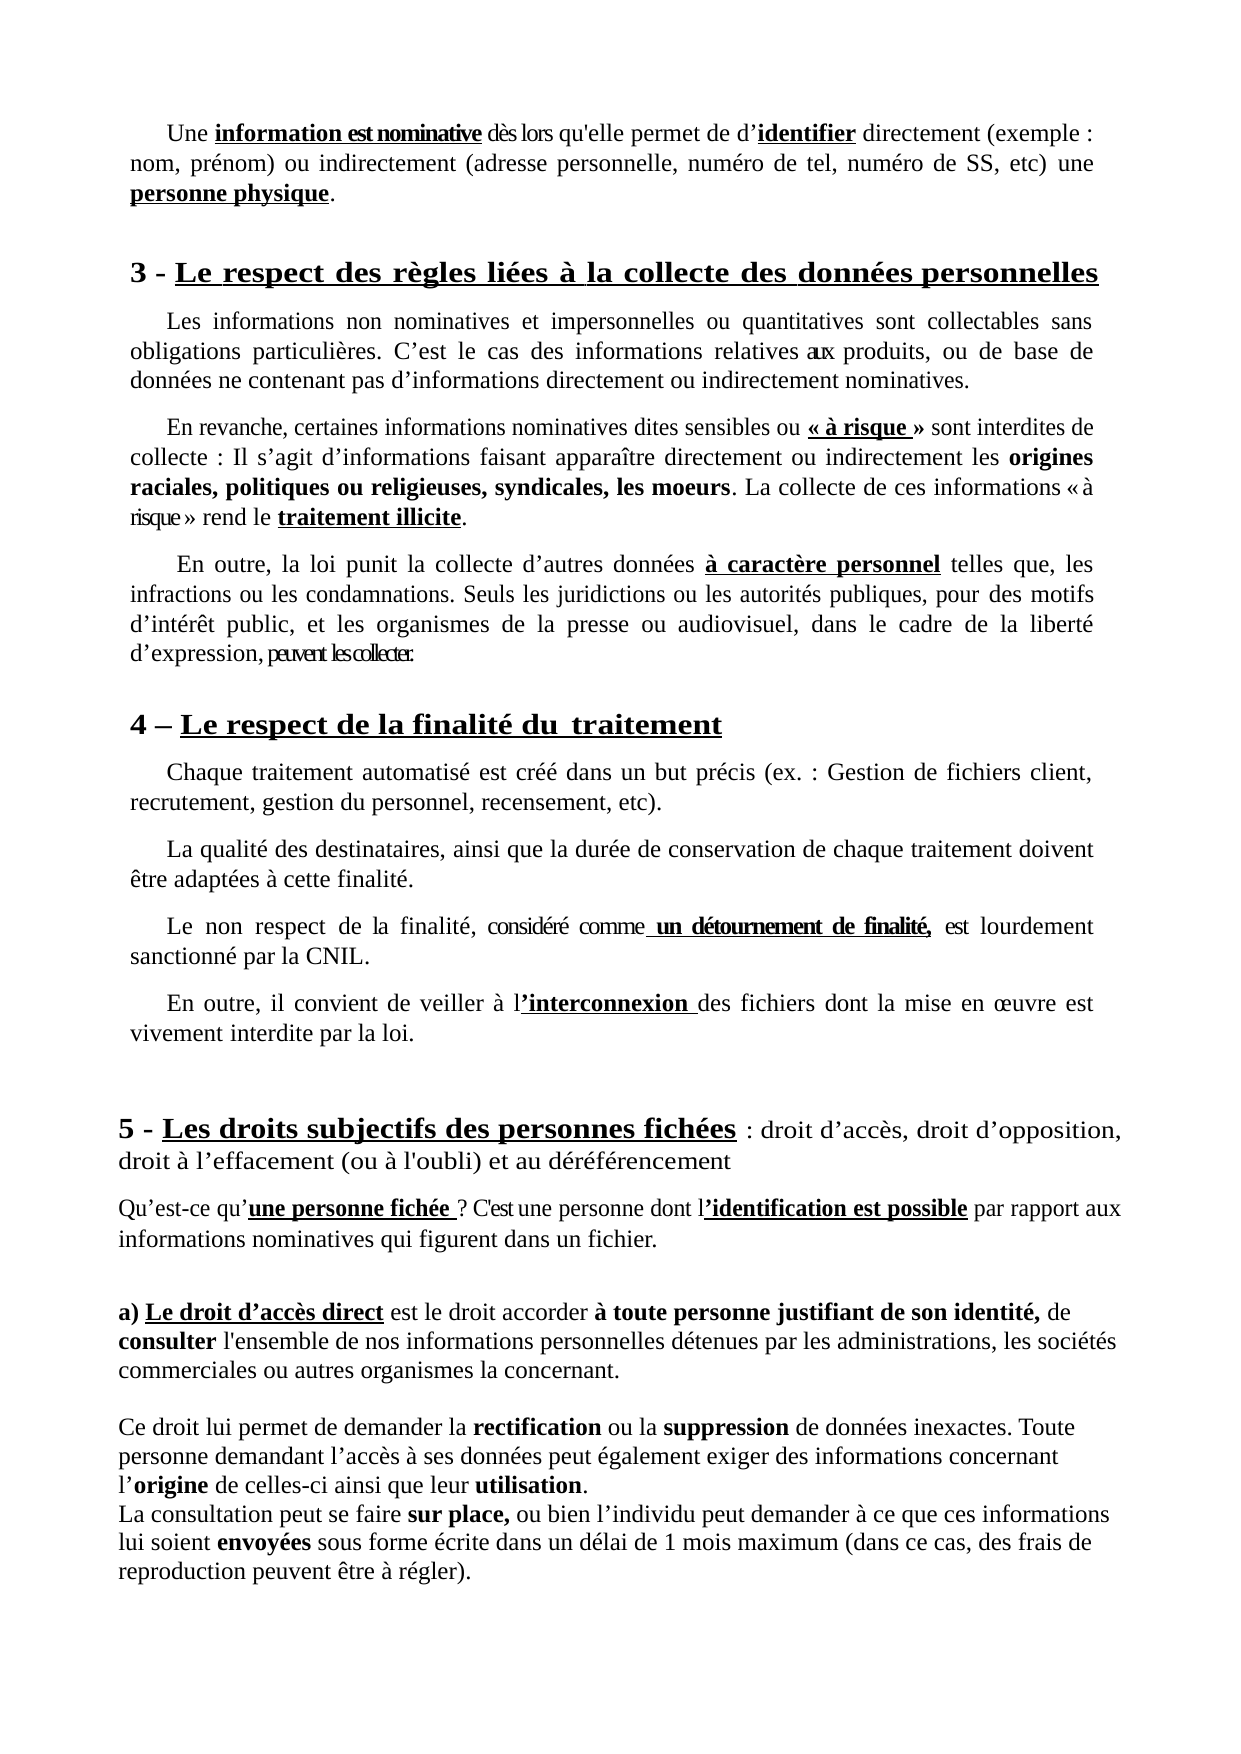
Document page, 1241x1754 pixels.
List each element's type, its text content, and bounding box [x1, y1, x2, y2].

text Qu’est-ce qu’une personne fichée ? C'est une personne dont l’identification est possible par rapport aux informations nominatives qui figurent dans un fichier. [118, 1189, 1122, 1253]
text En outre, il convient de veiller à l’interconnexion des fichiers dont la mise en œuvre est vivement interdite par la loi. [130, 988, 1094, 1046]
text a) Le droit d’accès direct est le droit accorder à toute personne justifiant de son identité, de consulter l'ensemble de nos informations personnelles détenues par les administrations, les sociétés commerciales ou autres organismes la concernant. [118, 1297, 1122, 1384]
text En outre, la loi punit la collecte d’autres données à caractère personnel telles que, les infractions ou les condamnations. Seuls les juridictions ou les autorités publiques, pour des motifs d’intérêt public, et les organismes de la presse ou audiovisuel, dans le cadre de la liberté d’expression, peuvent les collecter. [130, 549, 1094, 667]
text Une information est nominative dès lors qu'elle permet de d’identifier directement (exemple : nom, prénom) ou indirectement (adresse personnelle, numéro de tel, numéro de SS, etc) une personne physique. [130, 118, 1094, 207]
text Chaque traitement automatisé est créé dans un but précis (ex. : Gestion de fichiers client, recrutement, gestion du personnel, recensement, etc). [130, 757, 1094, 816]
text La qualité des destinataires, ainsi que la durée de conservation de chaque traitement doivent être adaptées à cette finalité. [130, 834, 1094, 893]
subtitle 3 - Le respect des règles liées à la collecte des données personnelles [130, 255, 1122, 289]
text Le non respect de la finalité, considéré comme un détournement de finalité, est lourdement sanctionné par la CNIL. [130, 911, 1094, 969]
text La consultation peut se faire sur place, ou bien l’individu peut demander à ce que ces informations lui soient envoyées sous forme écrite dans un délai de 1 mois maximum (dans ce cas, des frais de reproduction peuvent être à régler). [118, 1499, 1122, 1585]
text En revanche, certaines informations nominatives dites sensibles ou « à risque » sont interdites de collecte : Il s’agit d’informations faisant apparaître directement ou indirectement les origines raciales, politiques ou religieuses, syndicales, les moeurs. La collecte de ces informations « à risque » rend le traitement illicite. [130, 412, 1094, 531]
text Les informations non nominatives et impersonnelles ou quantitatives sont collectables sans obligations particulières. C’est le cas des informations relatives aux produits, ou de base de données ne contenant pas d’informations directement ou indirectement nominatives. [130, 306, 1094, 394]
text 5 - Les droits subjectifs des personnes fichées : droit d’accès, droit d’opposition, droit à l’effacement (ou à l'oubli) et au déréférencement [118, 1111, 1122, 1175]
subtitle 4 – Le respect de la finalité du traitement [130, 707, 1122, 740]
text Ce droit lui permet de demander la rectification ou la suppression de données inexactes. Toute personne demandant l’accès à ses données peut également exiger des informations concernant l’origine de celles-ci ainsi que leur utilisation. [118, 1412, 1122, 1499]
